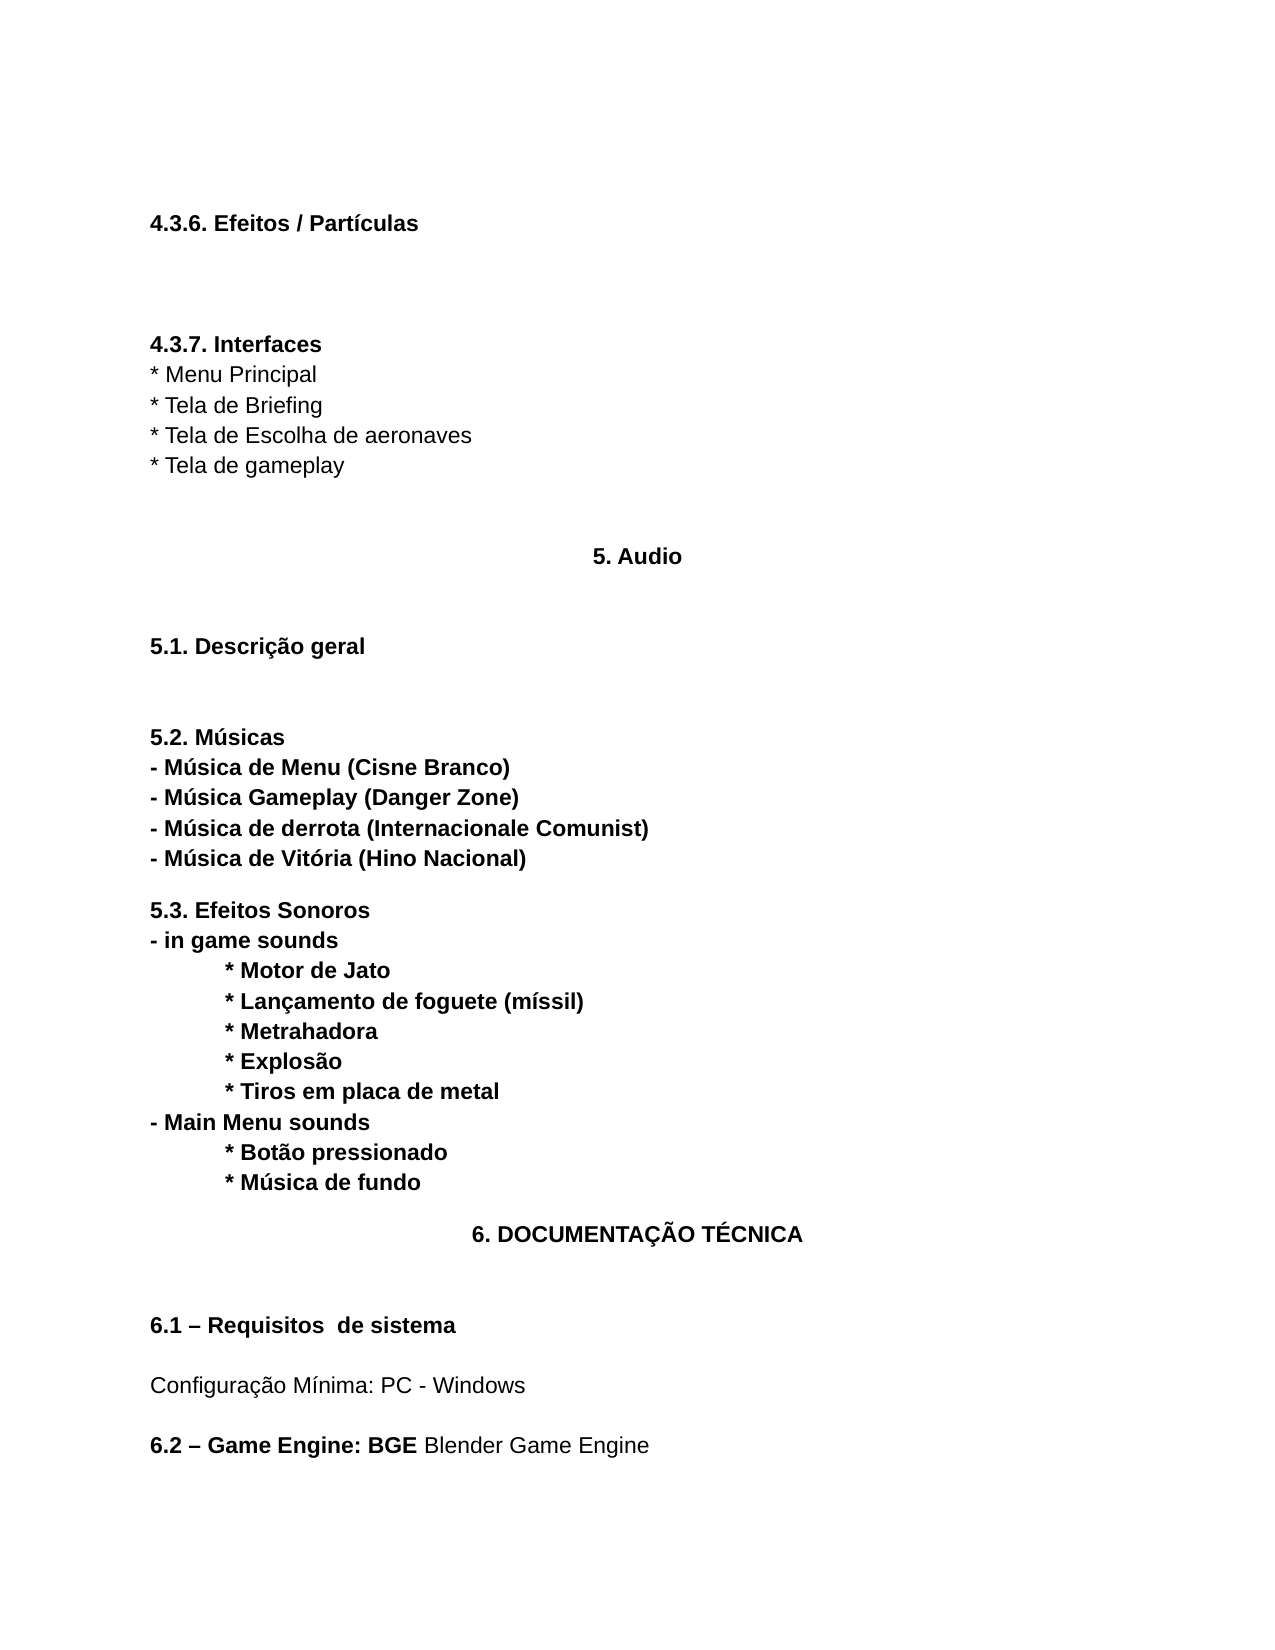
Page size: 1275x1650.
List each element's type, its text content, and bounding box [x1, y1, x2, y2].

text 4.3.6. Efeitos / Partículas [150, 210, 1125, 237]
text 5.2. Músicas [150, 724, 1125, 750]
text - in game sounds [150, 927, 1125, 953]
text * Lançamento de foguete (míssil) [150, 988, 1125, 1014]
text * Botão pressionado [150, 1139, 1125, 1165]
text * Tela de Briefing [150, 392, 1125, 418]
text 6.2 – Game Engine: BGE Blender Game Engine [150, 1432, 1125, 1459]
text - Música de Vitória (Hino Nacional) [150, 845, 1125, 871]
text * Menu Principal [150, 361, 1125, 388]
text 5. Audio [150, 543, 1125, 569]
text * Explosão [150, 1048, 1125, 1074]
text - Música Gameplay (Danger Zone) [150, 784, 1125, 811]
text * Música de fundo [150, 1169, 1125, 1195]
text 5.3. Efeitos Sonoros [150, 897, 1125, 923]
text * Metrahadora [150, 1018, 1125, 1044]
text 6. DOCUMENTAÇÃO TÉCNICA [150, 1221, 1125, 1247]
text Configuração Mínima: PC - Windows [150, 1372, 1125, 1398]
text 6.1 – Requisitos de sistema [150, 1312, 1125, 1338]
text - Música de derrota (Internacionale Comunist) [150, 814, 1125, 841]
text - Música de Menu (Cisne Branco) [150, 754, 1125, 781]
text * Tela de gameplay [150, 452, 1125, 478]
text 4.3.7. Interfaces [150, 331, 1125, 358]
text * Tiros em placa de metal [150, 1078, 1125, 1104]
text 5.1. Descrição geral [150, 633, 1125, 660]
text * Motor de Jato [150, 957, 1125, 984]
text * Tela de Escolha de aeronaves [150, 422, 1125, 448]
text - Main Menu sounds [150, 1108, 1125, 1135]
